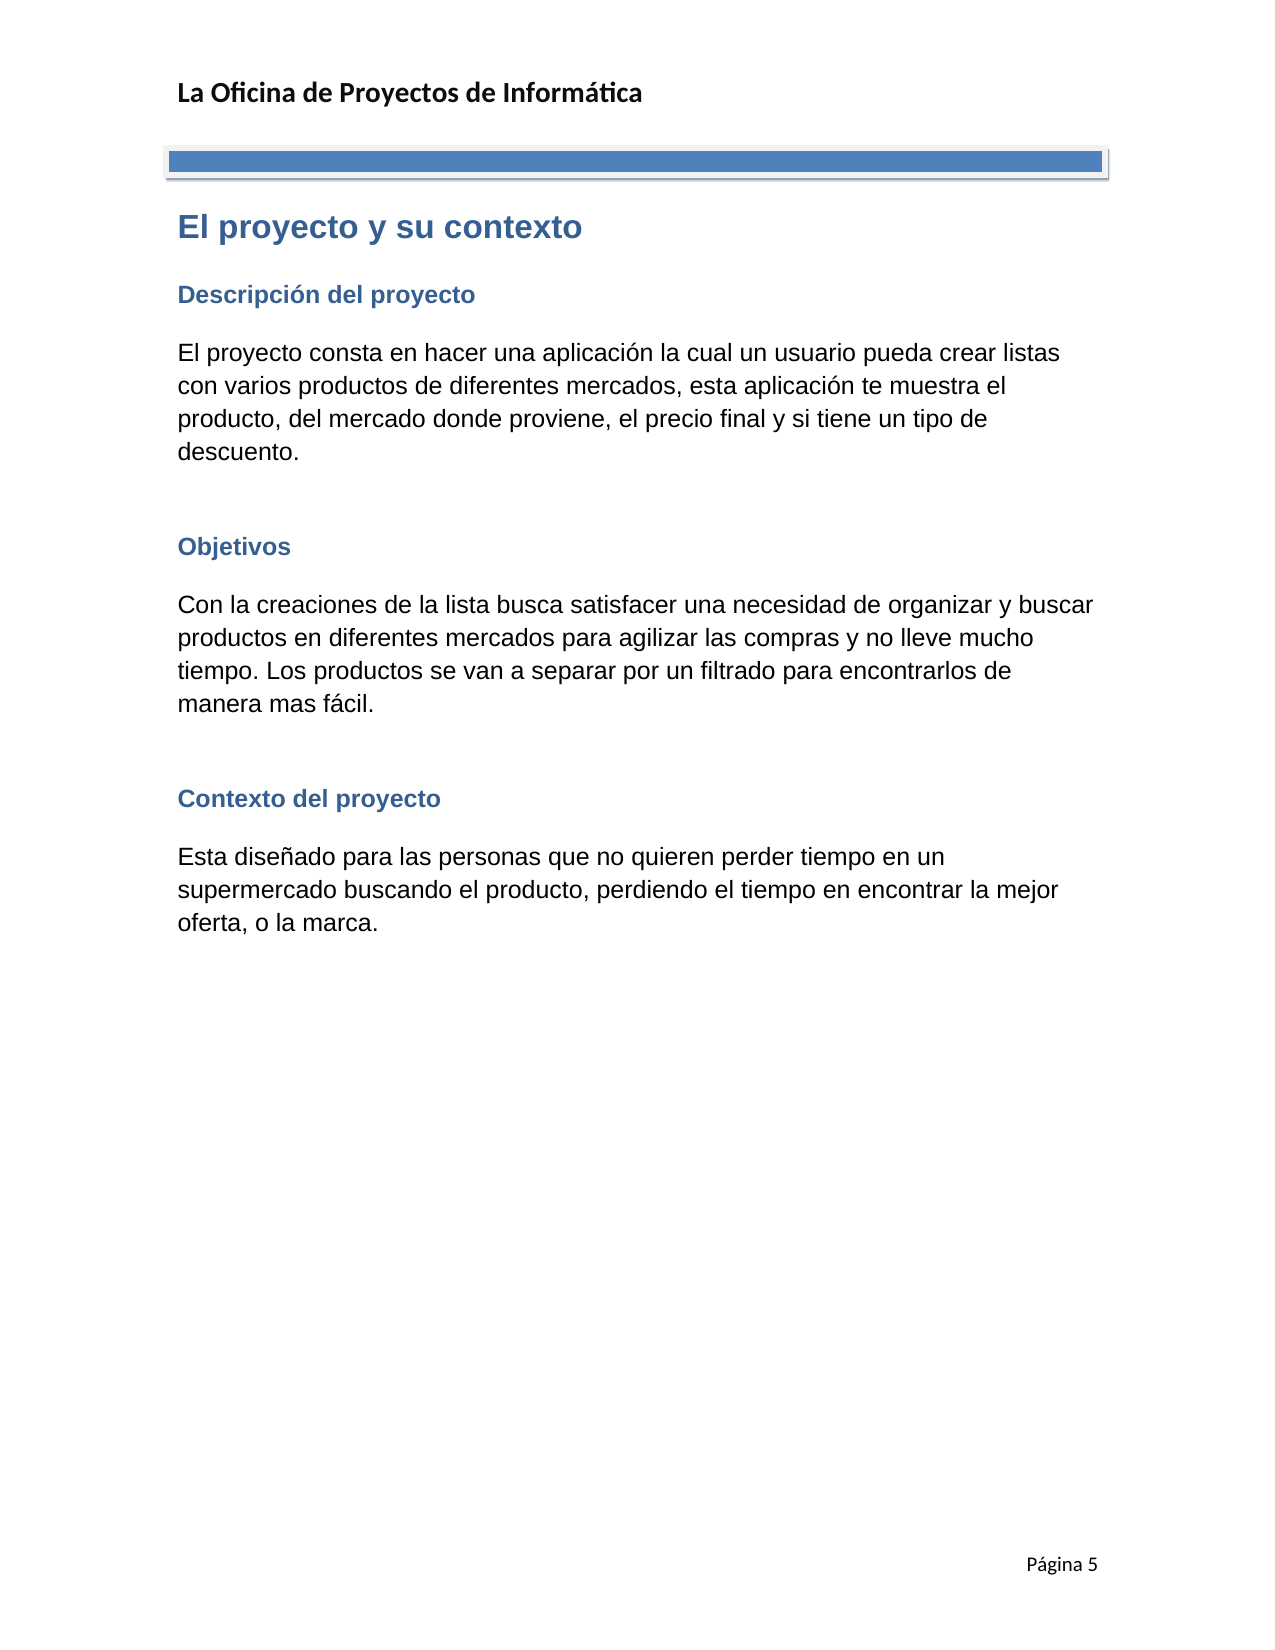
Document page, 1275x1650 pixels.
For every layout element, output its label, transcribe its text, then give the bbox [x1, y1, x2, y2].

text El proyecto consta en hacer una aplicación la cual un usuario pueda crear listas con varios productos de diferentes mercados, esta aplicación te muestra el producto, del mercado donde proviene, el precio final y si tiene un tipo de descuento. [177, 338, 1098, 466]
subtitle El proyecto y su contexto [177, 207, 1098, 245]
subtitle Objetivos [177, 532, 1098, 561]
subtitle Contexto del proyecto [177, 784, 1098, 813]
text Con la creaciones de la lista busca satisfacer una necesidad de organizar y buscar productos en diferentes mercados para agilizar las compras y no lleve mucho tiempo. Los productos se van a separar por un filtrado para encontrarlos de manera mas fácil. [177, 590, 1098, 718]
list Esta diseñado para las personas que no quieren perder tiempo en un supermercado buscando el producto, perdiendo el tiempo en encontrar la mejor oferta, o la marca. [177, 842, 1098, 937]
subtitle Descripción del proyecto [177, 280, 1098, 309]
